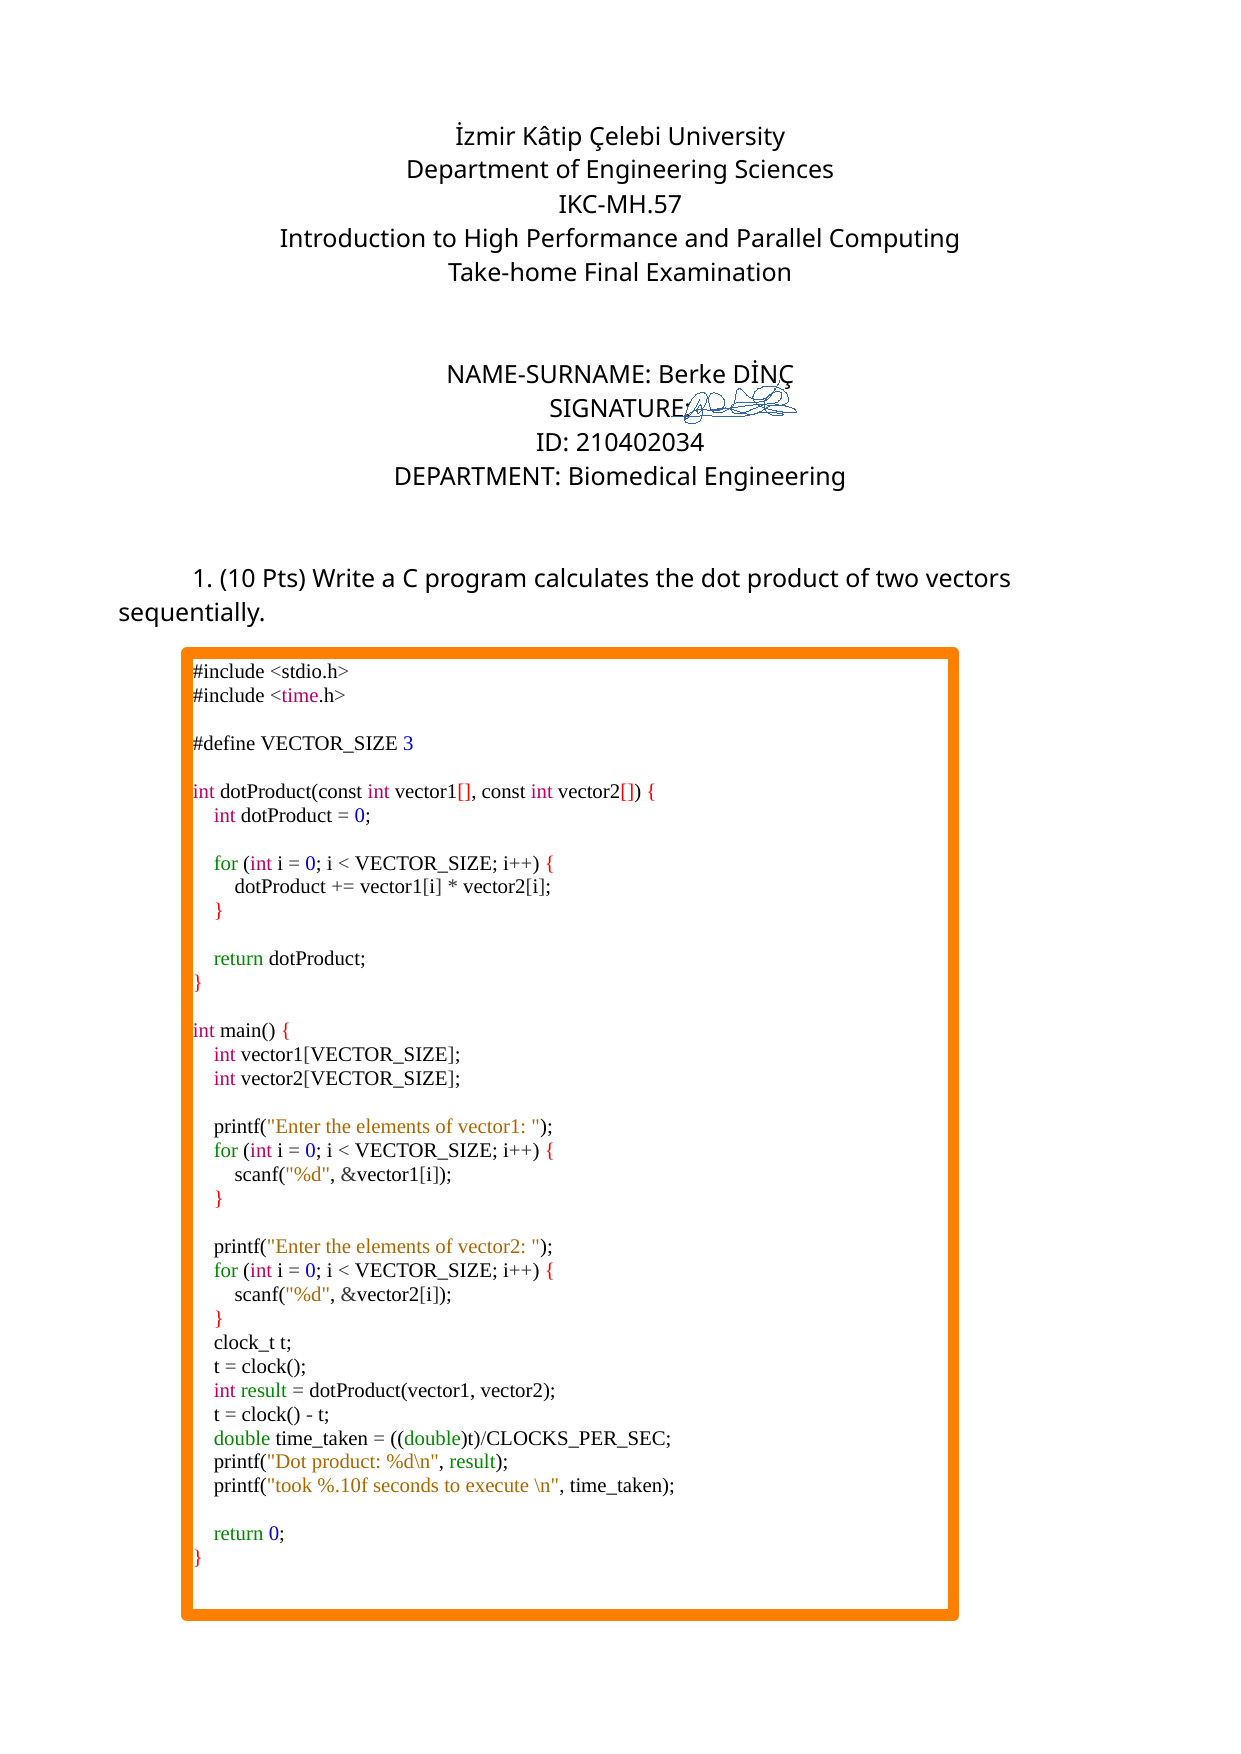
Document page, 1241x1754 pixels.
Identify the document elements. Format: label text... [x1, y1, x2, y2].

text ID: 210402034 [118, 425, 1122, 459]
text IKC-MH.57 [118, 186, 1122, 220]
text Introduction to High Performance and Parallel Computing [118, 220, 1122, 254]
text SIGNATURE: [118, 391, 1122, 425]
text DEPARTMENT: Biomedical Engineering [118, 459, 1122, 493]
text 1. (10 Pts) Write a C program calculates the dot product of two vectors [118, 561, 1122, 595]
text sequentially. [118, 595, 1122, 629]
text NAME-SURNAME: Berke DİNÇ [118, 357, 1122, 391]
text İzmir Kâtip Çelebi University [118, 118, 1122, 152]
text Department of Engineering Sciences [118, 152, 1122, 186]
text Take-home Final Examination [118, 254, 1122, 288]
